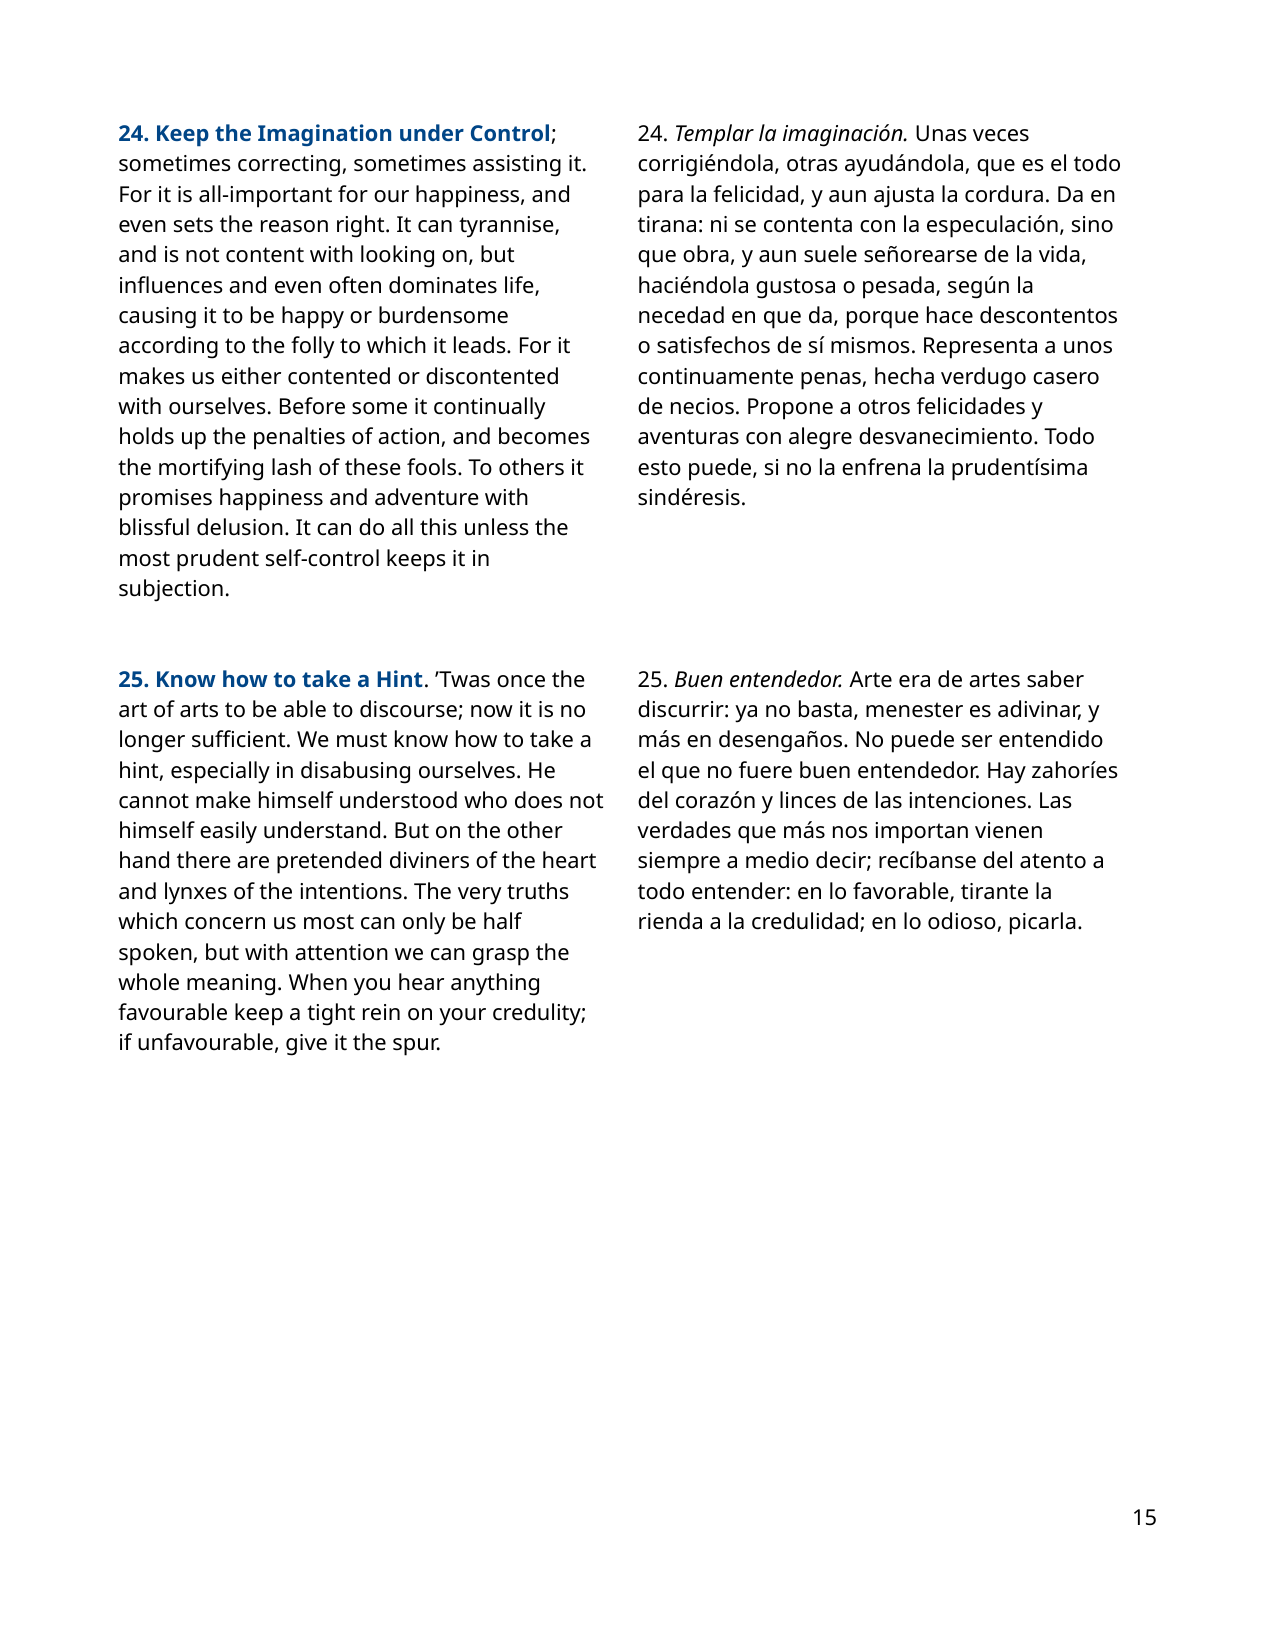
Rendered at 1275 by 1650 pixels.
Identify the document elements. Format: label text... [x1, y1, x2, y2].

table_cell 25. Know how to take a Hint. ’Twas once the art of arts to be able to discourse; now it is no longer sufficient. We must know how to take a hint, especially in disabusing ourselves. He cannot make himself understood who does not himself easily understand. But on the other hand there are pretended diviners of the heart and lynxes of the intentions. The very truths which concern us most can only be half spoken, but with attention we can grasp the whole meaning. When you hear anything favourable keep a tight rein on your credulity; if unfavourable, give it the spur. [118, 664, 637, 1118]
table_cell 24. Templar la imaginación. Unas veces corrigiéndola, otras ayudándola, que es el todo para la felicidad, y aun ajusta la cordura. Da en tirana: ni se contenta con la especulación, sino que obra, y aun suele señorearse de la vida, haciéndola gustosa o pesada, según la necedad en que da, porque hace descontentos o satisfechos de sí mismos. Representa a unos continuamente penas, hecha verdugo casero de necios. Propone a otros felicidades y aventuras con alegre desvanecimiento. Todo esto puede, si no la enfrena la prudentísima sindéresis. [638, 118, 1157, 664]
table_cell 24. Keep the Imagination under Control; sometimes correcting, sometimes assisting it. For it is all-important for our happiness, and even sets the reason right. It can tyrannise, and is not content with looking on, but influences and even often dominates life, causing it to be happy or burdensome according to the folly to which it leads. For it makes us either contented or discontented with ourselves. Before some it continually holds up the penalties of action, and becomes the mortifying lash of these fools. To others it promises happiness and adventure with blissful delusion. It can do all this unless the most prudent self-control keeps it in subjection. [118, 118, 637, 664]
table_cell 25. Buen entendedor. Arte era de artes saber discurrir: ya no basta, menester es adivinar, y más en desengaños. No puede ser entendido el que no fuere buen entendedor. Hay zahoríes del corazón y linces de las intenciones. Las verdades que más nos importan vienen siempre a medio decir; recíbanse del atento a todo entender: en lo favorable, tirante la rienda a la credulidad; en lo odioso, picarla. [638, 664, 1157, 1118]
